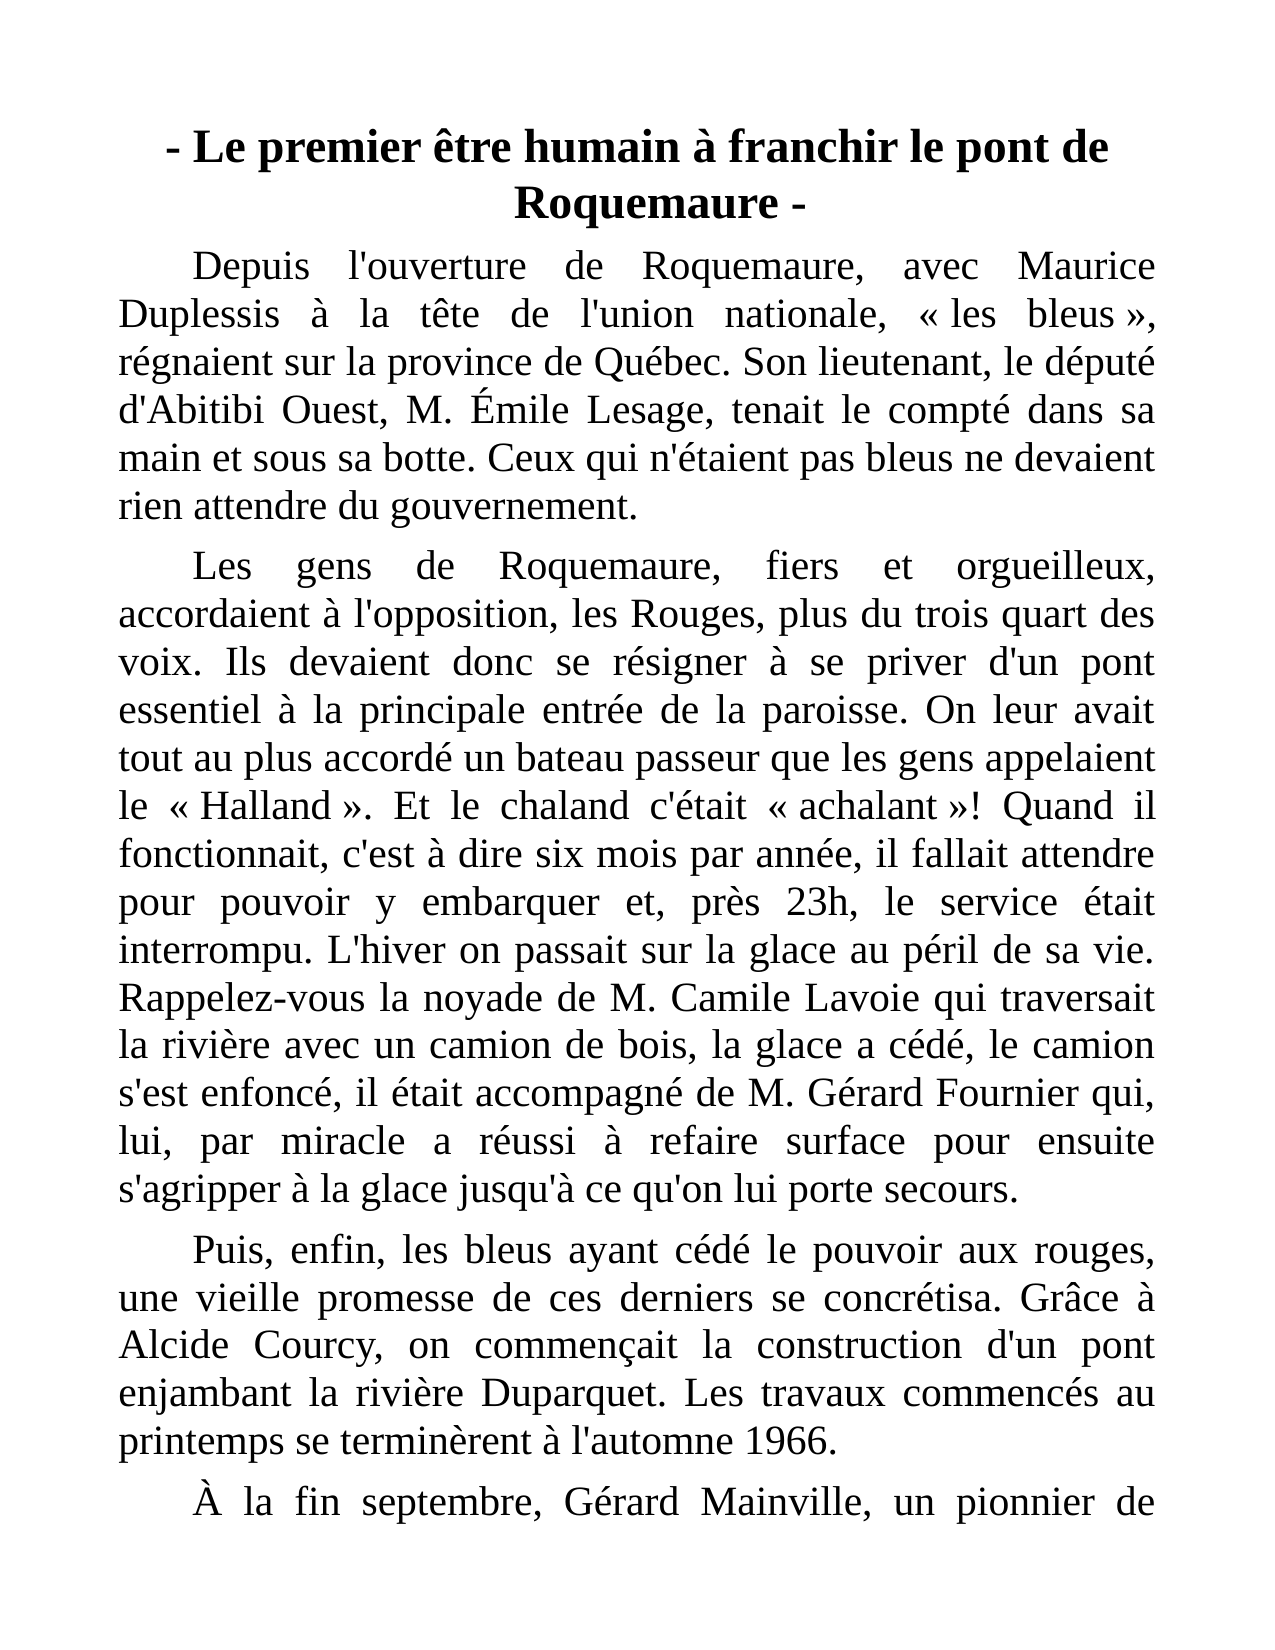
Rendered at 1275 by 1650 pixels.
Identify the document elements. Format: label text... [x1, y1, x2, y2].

text Depuis l'ouverture de Roquemaure, avec Maurice Duplessis à la tête de l'union nationale, « les bleus », régnaient sur la province de Québec. Son lieutenant, le député d'Abitibi Ouest, M. Émile Lesage, tenait le compté dans sa main et sous sa botte. Ceux qui n'étaient pas bleus ne devaient rien attendre du gouvernement. [118, 241, 1157, 528]
subtitle - Le premier être humain à franchir le pont de Roquemaure - [118, 118, 1157, 228]
text Puis, enfin, les bleus ayant cédé le pouvoir aux rouges, une vieille promesse de ces derniers se concrétisa. Grâce à Alcide Courcy, on commençait la construction d'un pont enjambant la rivière Duparquet. Les travaux commencés au printemps se terminèrent à l'automne 1966. [118, 1224, 1157, 1464]
text Les gens de Roquemaure, fiers et orgueilleux, accordaient à l'opposition, les Rouges, plus du trois quart des voix. Ils devaient donc se résigner à se priver d'un pont essentiel à la principale entrée de la paroisse. On leur avait tout au plus accordé un bateau passeur que les gens appelaient le « Halland ». Et le chaland c'était « achalant »! Quand il fonctionnait, c'est à dire six mois par année, il fallait attendre pour pouvoir y embarquer et, près 23h, le service était interrompu. L'hiver on passait sur la glace au péril de sa vie. Rappelez-vous la noyade de M. Camile Lavoie qui traversait la rivière avec un camion de bois, la glace a cédé, le camion s'est enfoncé, il était accompagné de M. Gérard Fournier qui, lui, par miracle a réussi à refaire surface pour ensuite s'agripper à la glace jusqu'à ce qu'on lui porte secours. [118, 541, 1157, 1212]
text À la fin septembre, Gérard Mainville, un pionnier de [118, 1476, 1157, 1524]
